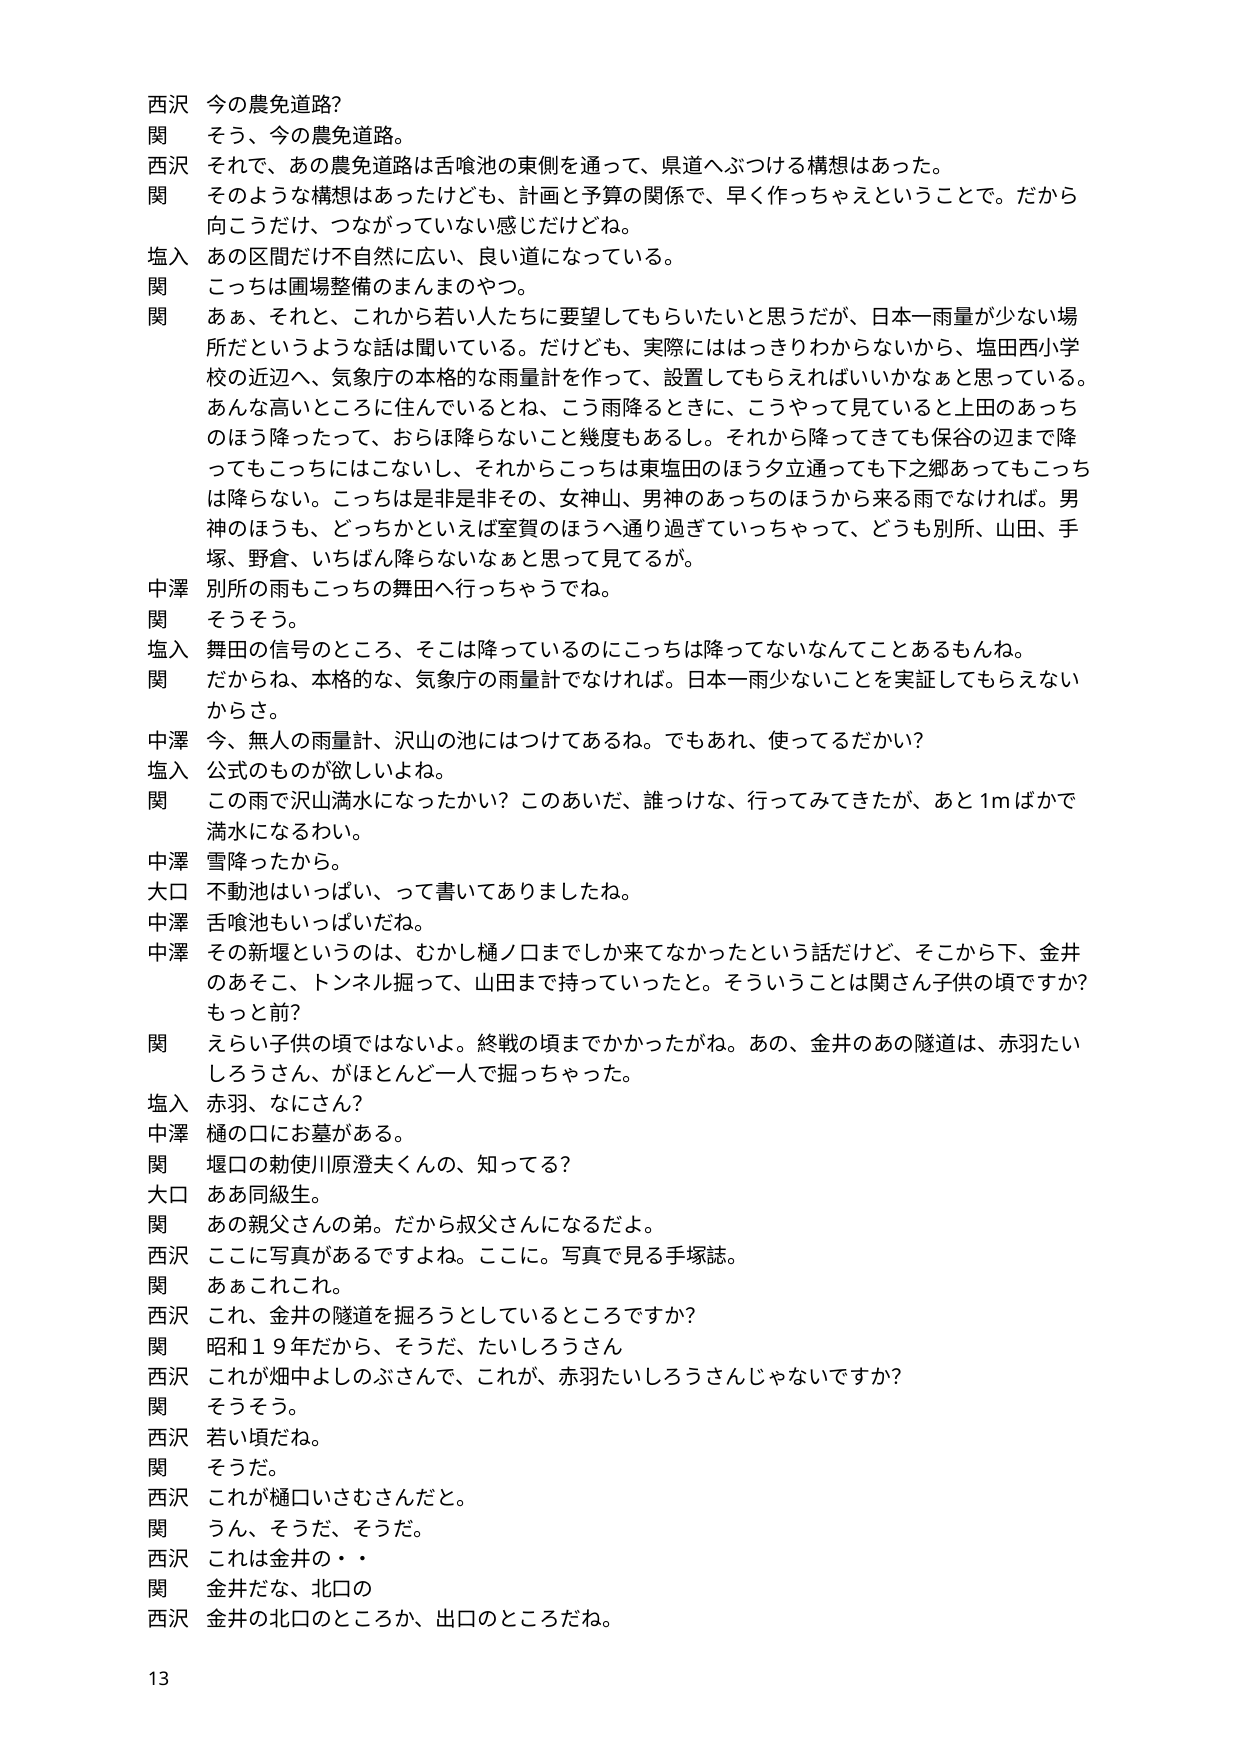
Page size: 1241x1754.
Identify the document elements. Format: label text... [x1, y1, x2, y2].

text 中澤 舌喰池もいっぱいだね。 [148, 906, 1093, 936]
text 関 そうそう。 [148, 1391, 1093, 1421]
text 中澤 樋の口にお墓がある。 [148, 1118, 1093, 1148]
text 西沢 金井の北口のところか、出口のところだね。 [148, 1603, 1093, 1633]
text 関 こっちは圃場整備のまんまのやつ。 [148, 270, 1093, 301]
text 関 うん、そうだ、そうだ。 [148, 1512, 1093, 1542]
text 関 あぁ、それと、これから若い人たちに要望してもらいたいと思うだが、日本一雨量が少ない場所だというような話は聞いている。だけども、実際にははっきりわからないから、塩田西小学校の近辺へ、気象庁の本格的な雨量計を作って、設置してもらえればいいかなぁと思っている。あんな高いところに住んでいるとね、こう雨降るときに、こうやって見ていると上田のあっちのほう降ったって、おらほ降らないこと幾度もあるし。それから降ってきても保谷の辺まで降ってもこっちにはこないし、それからこっちは東塩田のほう夕立通っても下之郷あってもこっちは降らない。こっちは是非是非その、女神山、男神のあっちのほうから来る雨でなければ。男神のほうも、どっちかといえば室賀のほうへ通り過ぎていっちゃって、どうも別所、山田、手塚、野倉、いちばん降らないなぁと思って見てるが。 [148, 301, 1093, 573]
text 塩入 公式のものが欲しいよね。 [148, 754, 1093, 785]
text 西沢 それで、あの農免道路は舌喰池の東側を通って、県道へぶつける構想はあった。 [148, 149, 1093, 179]
text 関 そのような構想はあったけども、計画と予算の関係で、早く作っちゃえということで。だから向こうだけ、つながっていない感じだけどね。 [148, 179, 1093, 240]
text 関 堰口の勅使川原澄夫くんの、知ってる？ [148, 1148, 1093, 1178]
text 大口 ああ同級生。 [148, 1178, 1093, 1209]
text 関 えらい子供の頃ではないよ。終戦の頃までかかったがね。あの、金井のあの隧道は、赤羽たいしろうさん、がほとんど一人で掘っちゃった。 [148, 1027, 1093, 1087]
text 西沢 これが畑中よしのぶさんで、これが、赤羽たいしろうさんじゃないですか？ [148, 1360, 1093, 1391]
text 関 そうそう。 [148, 603, 1093, 633]
text 大口 不動池はいっぱい、って書いてありましたね。 [148, 876, 1093, 906]
text 塩入 あの区間だけ不自然に広い、良い道になっている。 [148, 240, 1093, 270]
text 西沢 これが樋口いさむさんだと。 [148, 1481, 1093, 1512]
text 塩入 舞田の信号のところ、そこは降っているのにこっちは降ってないなんてことあるもんね。 [148, 633, 1093, 663]
text 西沢 若い頃だね。 [148, 1421, 1093, 1451]
text 関 昭和１９年だから、そうだ、たいしろうさん [148, 1330, 1093, 1360]
text 関 この雨で沢山満水になったかい？このあいだ、誰っけな、行ってみてきたが、あと1mばかで満水になるわい。 [148, 785, 1093, 845]
text 関 そうだ。 [148, 1451, 1093, 1481]
text 西沢 これは金井の・・ [148, 1542, 1093, 1572]
text 関 金井だな、北口の [148, 1572, 1093, 1603]
text 中澤 別所の雨もこっちの舞田へ行っちゃうでね。 [148, 573, 1093, 603]
text 中澤 その新堰というのは、むかし樋ノ口までしか来てなかったという話だけど、そこから下、金井のあそこ、トンネル掘って、山田まで持っていったと。そういうことは関さん子供の頃ですか？もっと前？ [148, 936, 1093, 1027]
text 関 そう、今の農免道路。 [148, 119, 1093, 149]
text 塩入 赤羽、なにさん？ [148, 1087, 1093, 1118]
text 中澤 今、無人の雨量計、沢山の池にはつけてあるね。でもあれ、使ってるだかい？ [148, 724, 1093, 754]
text 関 だからね、本格的な、気象庁の雨量計でなければ。日本一雨少ないことを実証してもらえないからさ。 [148, 663, 1093, 724]
text 関 あぁこれこれ。 [148, 1269, 1093, 1299]
text 西沢 今の農免道路？ [148, 88, 1093, 119]
text 西沢 これ、金井の隧道を掘ろうとしているところですか？ [148, 1299, 1093, 1330]
text 関 あの親父さんの弟。だから叔父さんになるだよ。 [148, 1209, 1093, 1239]
text 中澤 雪降ったから。 [148, 845, 1093, 876]
text 西沢 ここに写真があるですよね。ここに。写真で見る手塚誌。 [148, 1239, 1093, 1269]
